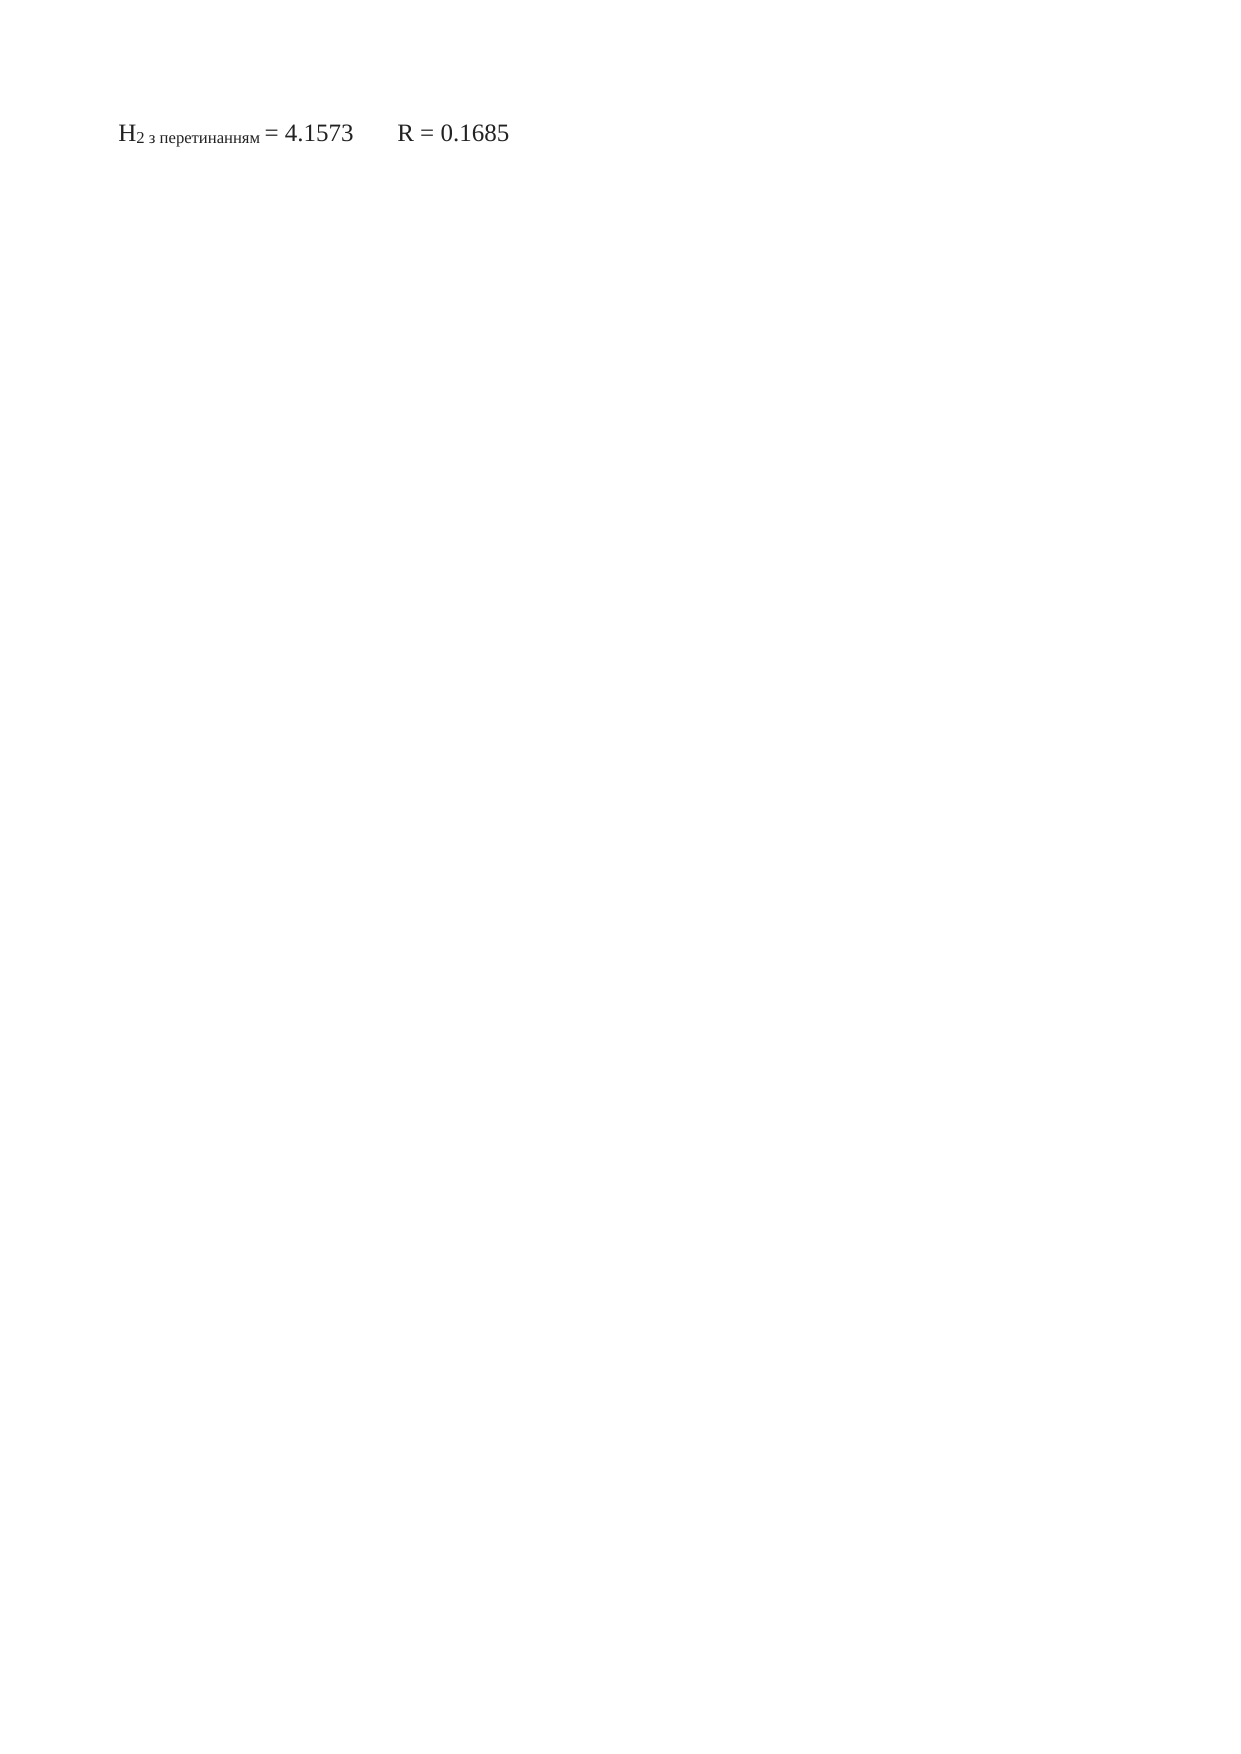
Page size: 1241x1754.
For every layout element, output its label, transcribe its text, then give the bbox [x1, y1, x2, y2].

text H2 з перетинанням = 4.1573 R = 0.1685 [118, 118, 1122, 147]
